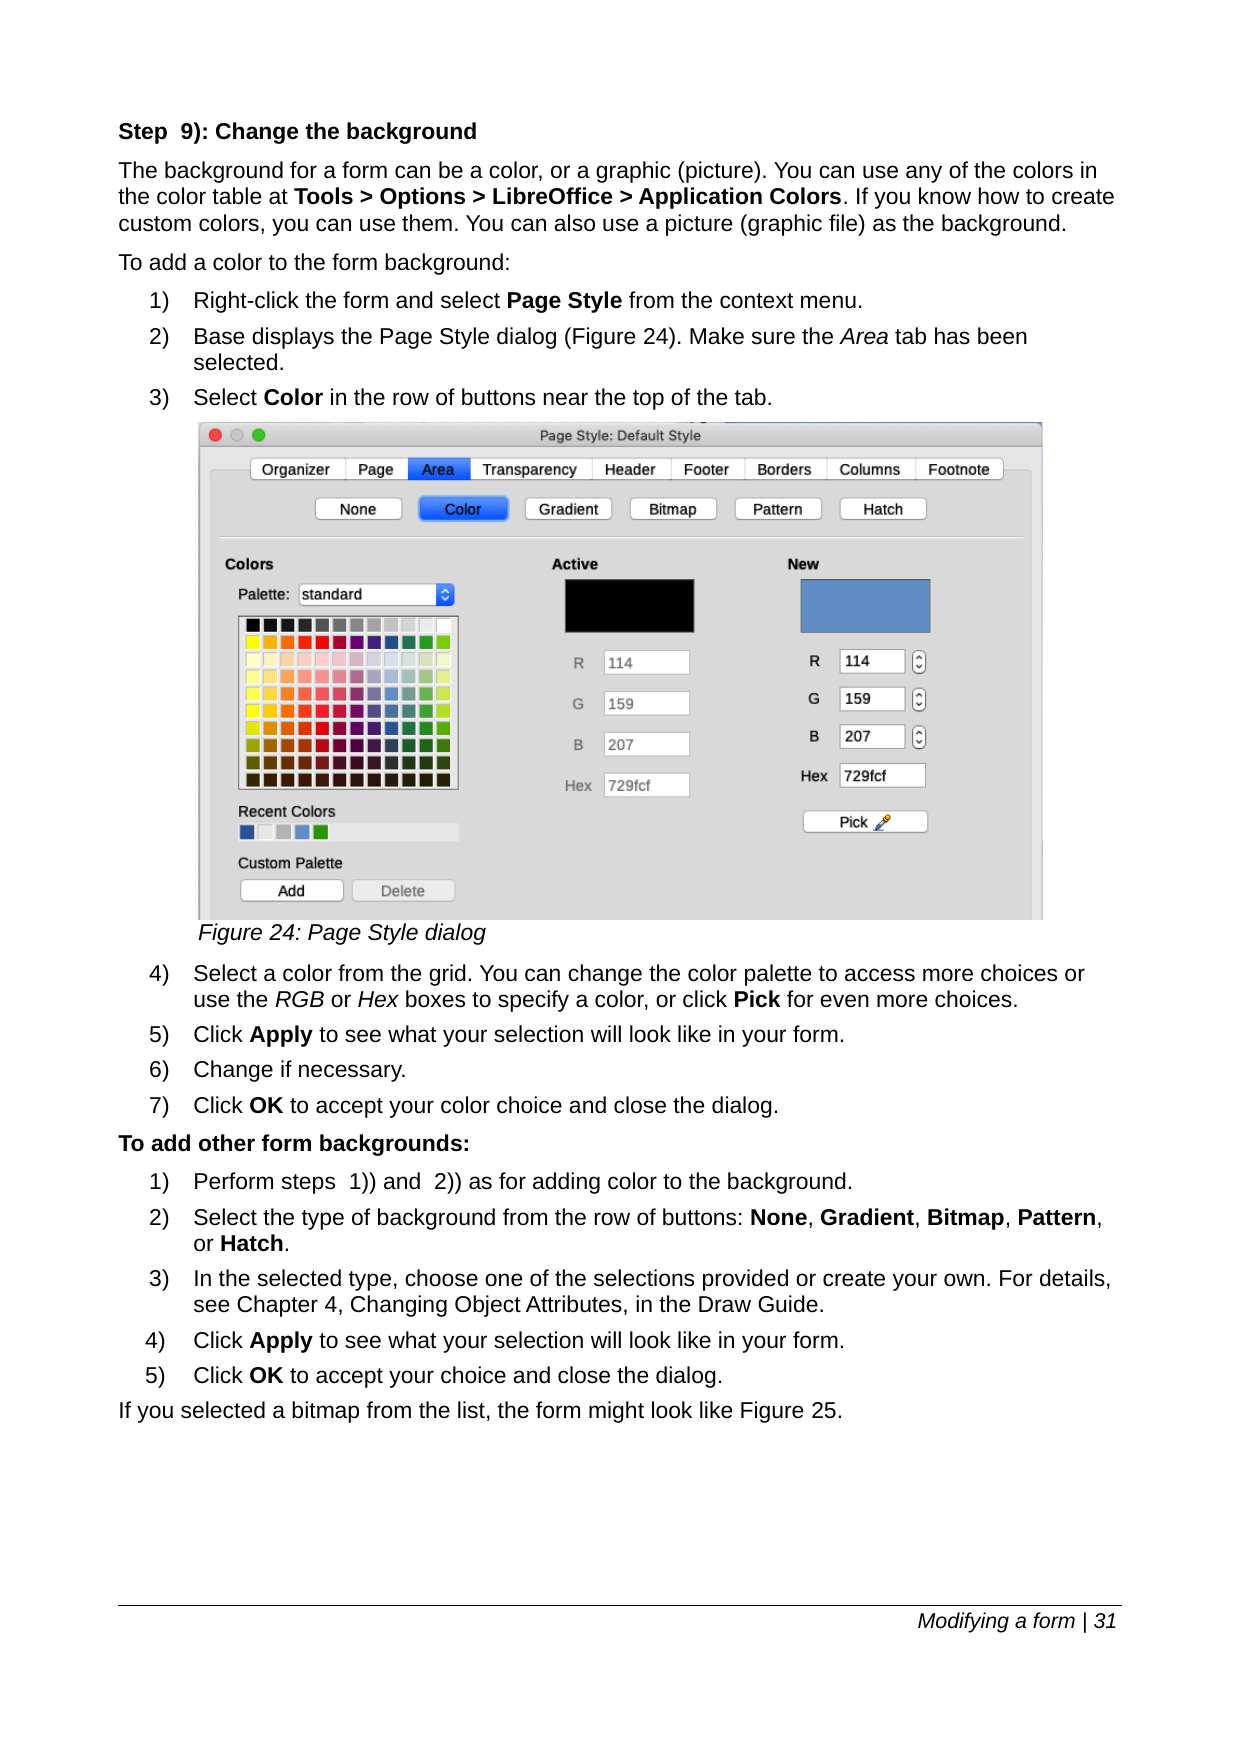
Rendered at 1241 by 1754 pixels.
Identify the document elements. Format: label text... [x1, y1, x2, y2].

list In the selected type, choose one of the selections provided or create your own. For details, see Chapter 4, Changing Object Attributes, in the Draw Guide. [169, 1265, 1122, 1318]
picture [197, 422, 1043, 920]
text To add other form backgrounds: [118, 1130, 1122, 1156]
list Click OK to accept your choice and close the dialog. [165, 1362, 1122, 1388]
list Perform steps 1) and 2) as for adding color to the background. [169, 1168, 1122, 1195]
list Change if necessary. [169, 1056, 1122, 1083]
list Select a color from the grid. You can change the color palette to access more choices or use the RGB or Hex boxes to specify a color, or click Pick for even more choices. [169, 960, 1122, 1012]
text Figure 24: Page Style dialog [198, 920, 1042, 946]
text The background for a form can be a color, or a graphic (picture). You can use any of the colors in the color table at Tools > Options > LibreOffice > Application Colors. If you know how to create custom colors, you can use them. You can also use a picture (graphic file) as the background. [118, 157, 1122, 236]
list Select the type of background from the row of buttons: None, Gradient, Bitmap, Pattern, or Hatch. [169, 1203, 1122, 1256]
text Step 9: Change the background [118, 118, 1122, 144]
list Click OK to accept your color choice and close the dialog. [169, 1092, 1122, 1118]
list Click Apply to see what your selection will look like in your form. [165, 1327, 1122, 1353]
text To add a color to the form background: [118, 248, 1122, 275]
list Base displays the Page Style dialog (Figure 24). Make sure the Area tab has been selected. [169, 323, 1122, 375]
list Click Apply to see what your selection will look like in your form. [169, 1021, 1122, 1048]
list Select Color in the row of buttons near the top of the tab. [169, 384, 1122, 411]
text If you selected a bitmap from the list, the form might look like Figure 25. [118, 1397, 1122, 1423]
list Right-click the form and select Page Style from the context menu. [169, 287, 1122, 314]
